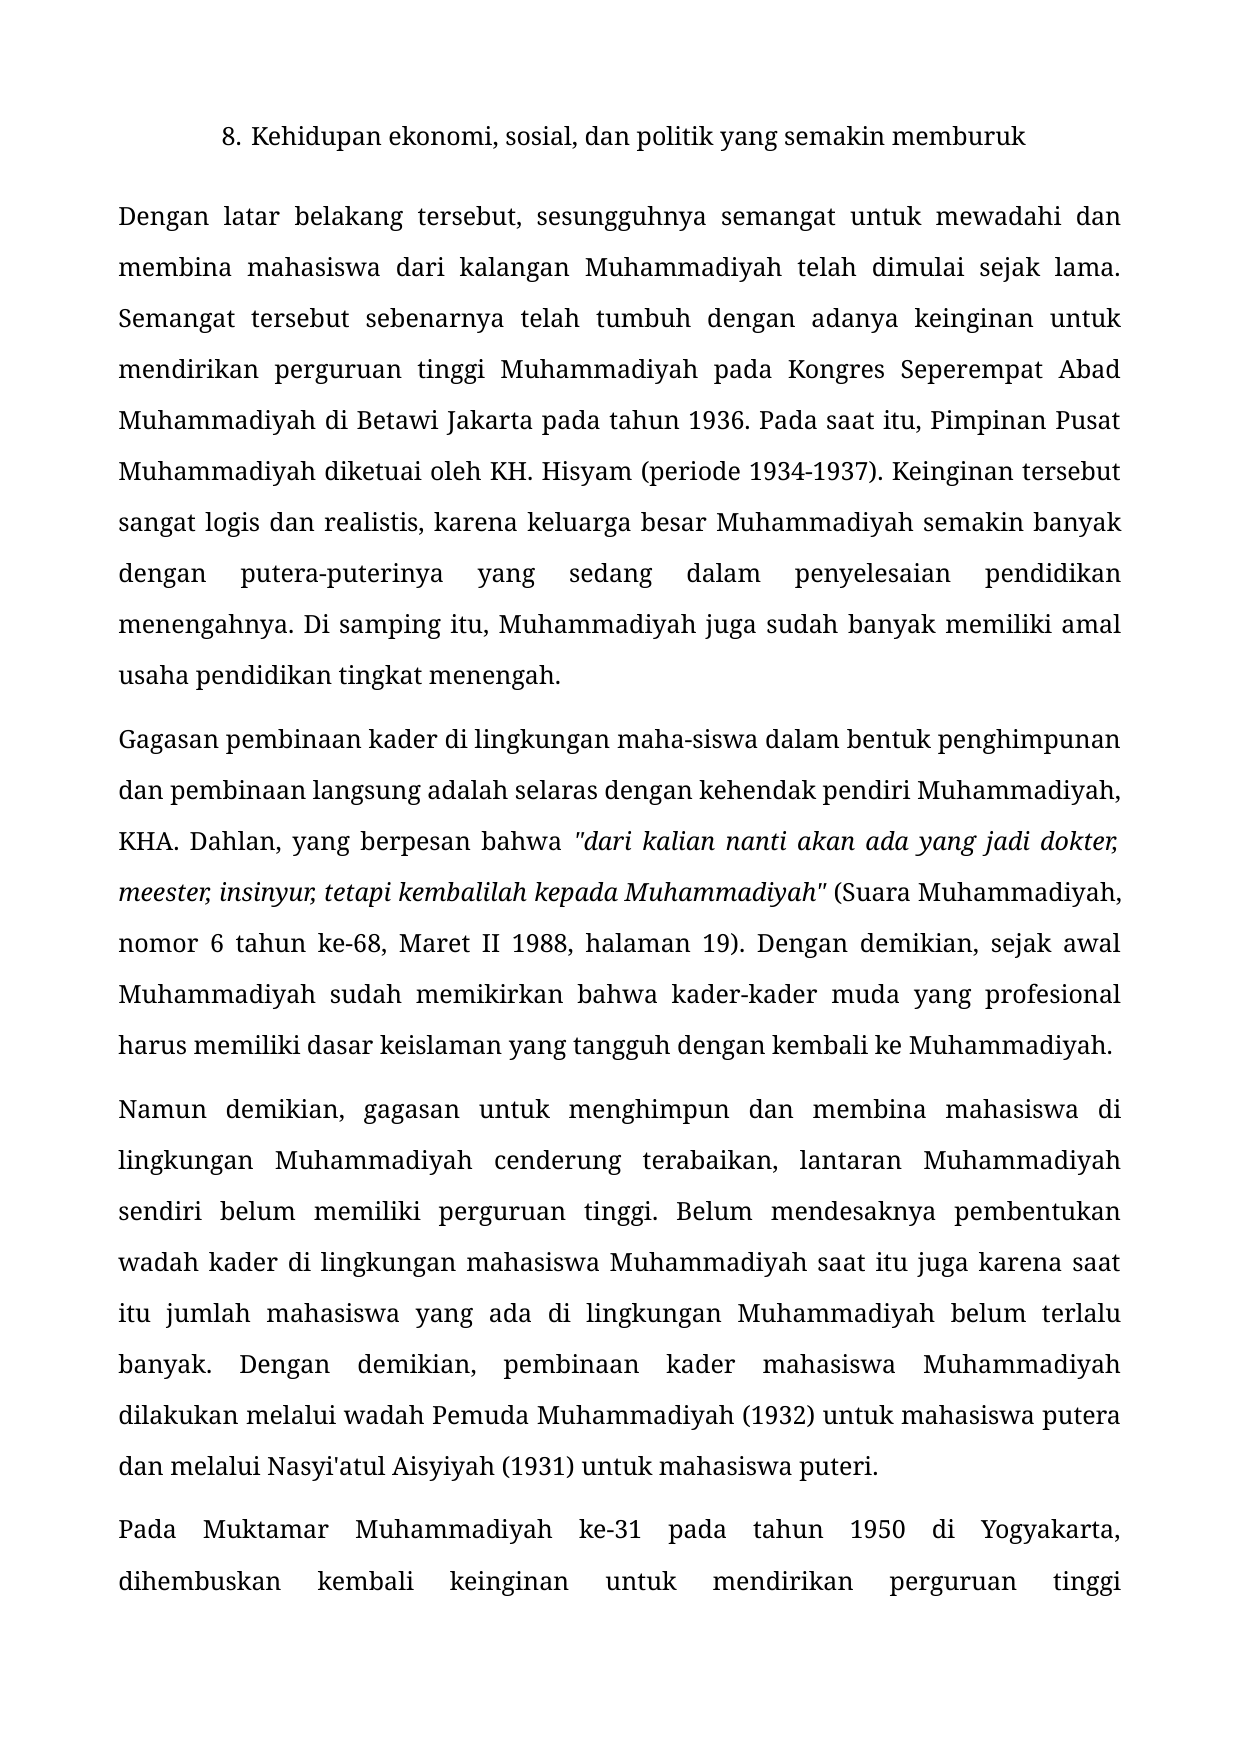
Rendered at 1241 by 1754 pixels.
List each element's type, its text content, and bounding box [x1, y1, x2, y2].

text Namun demikian, gagasan untuk menghimpun dan membina mahasiswa di lingkungan Muhammadiyah cenderung terabaikan, lantaran Muhammadiyah sendiri belum memiliki perguruan tinggi. Belum mendesaknya pembentukan wadah kader di lingkungan mahasiswa Muhammadiyah saat itu juga karena saat itu jumlah mahasiswa yang ada di lingkungan Muhammadiyah belum terlalu banyak. Dengan demikian, pembinaan kader mahasiswa Muhammadiyah dilakukan melalui wadah Pemuda Muhammadiyah (1932) untuk mahasiswa putera dan melalui Nasyi'atul Aisyiyah (1931) untuk mahasiswa puteri. [118, 1091, 1122, 1483]
text Dengan latar belakang tersebut, sesungguhnya semangat untuk mewadahi dan membina mahasiswa dari kalangan Muhammadiyah telah dimulai sejak lama. Semangat tersebut sebenarnya telah tumbuh dengan adanya keinginan untuk mendirikan perguruan tinggi Muhammadiyah pada Kongres Seperempat Abad Muhammadiyah di Betawi Jakarta pada tahun 1936. Pada saat itu, Pimpinan Pusat Muhammadiyah diketuai oleh KH. Hisyam (periode 1934-1937). Keinginan tersebut sangat logis dan realistis, karena keluarga besar Muhammadiyah semakin banyak dengan putera-puterinya yang sedang dalam penyelesaian pendidikan menengahnya. Di samping itu, Muhammadiyah juga sudah banyak memiliki amal usaha pendidikan tingkat menengah. [118, 199, 1122, 692]
list Kehidupan ekonomi, sosial, dan politik yang semakin memburuk [221, 118, 1063, 152]
text Pada Muktamar Muhammadiyah ke-31 pada tahun 1950 di Yogyakarta, dihembuskan kembali keinginan untuk mendirikan perguruan tinggi [118, 1512, 1122, 1597]
text Gagasan pembinaan kader di lingkungan maha-siswa dalam bentuk penghimpunan dan pembinaan langsung adalah selaras dengan kehendak pendiri Muhammadiyah, KHA. Dahlan, yang berpesan bahwa "dari kalian nanti akan ada yang jadi dokter, meester, insinyur, tetapi kembalilah kepada Muhammadiyah" (Suara Muhammadiyah, nomor 6 tahun ke-68, Maret II 1988, halaman 19). Dengan demikian, sejak awal Muhammadiyah sudah memikirkan bahwa kader-kader muda yang profesional harus memiliki dasar keislaman yang tangguh dengan kembali ke Muhammadiyah. [118, 722, 1122, 1062]
